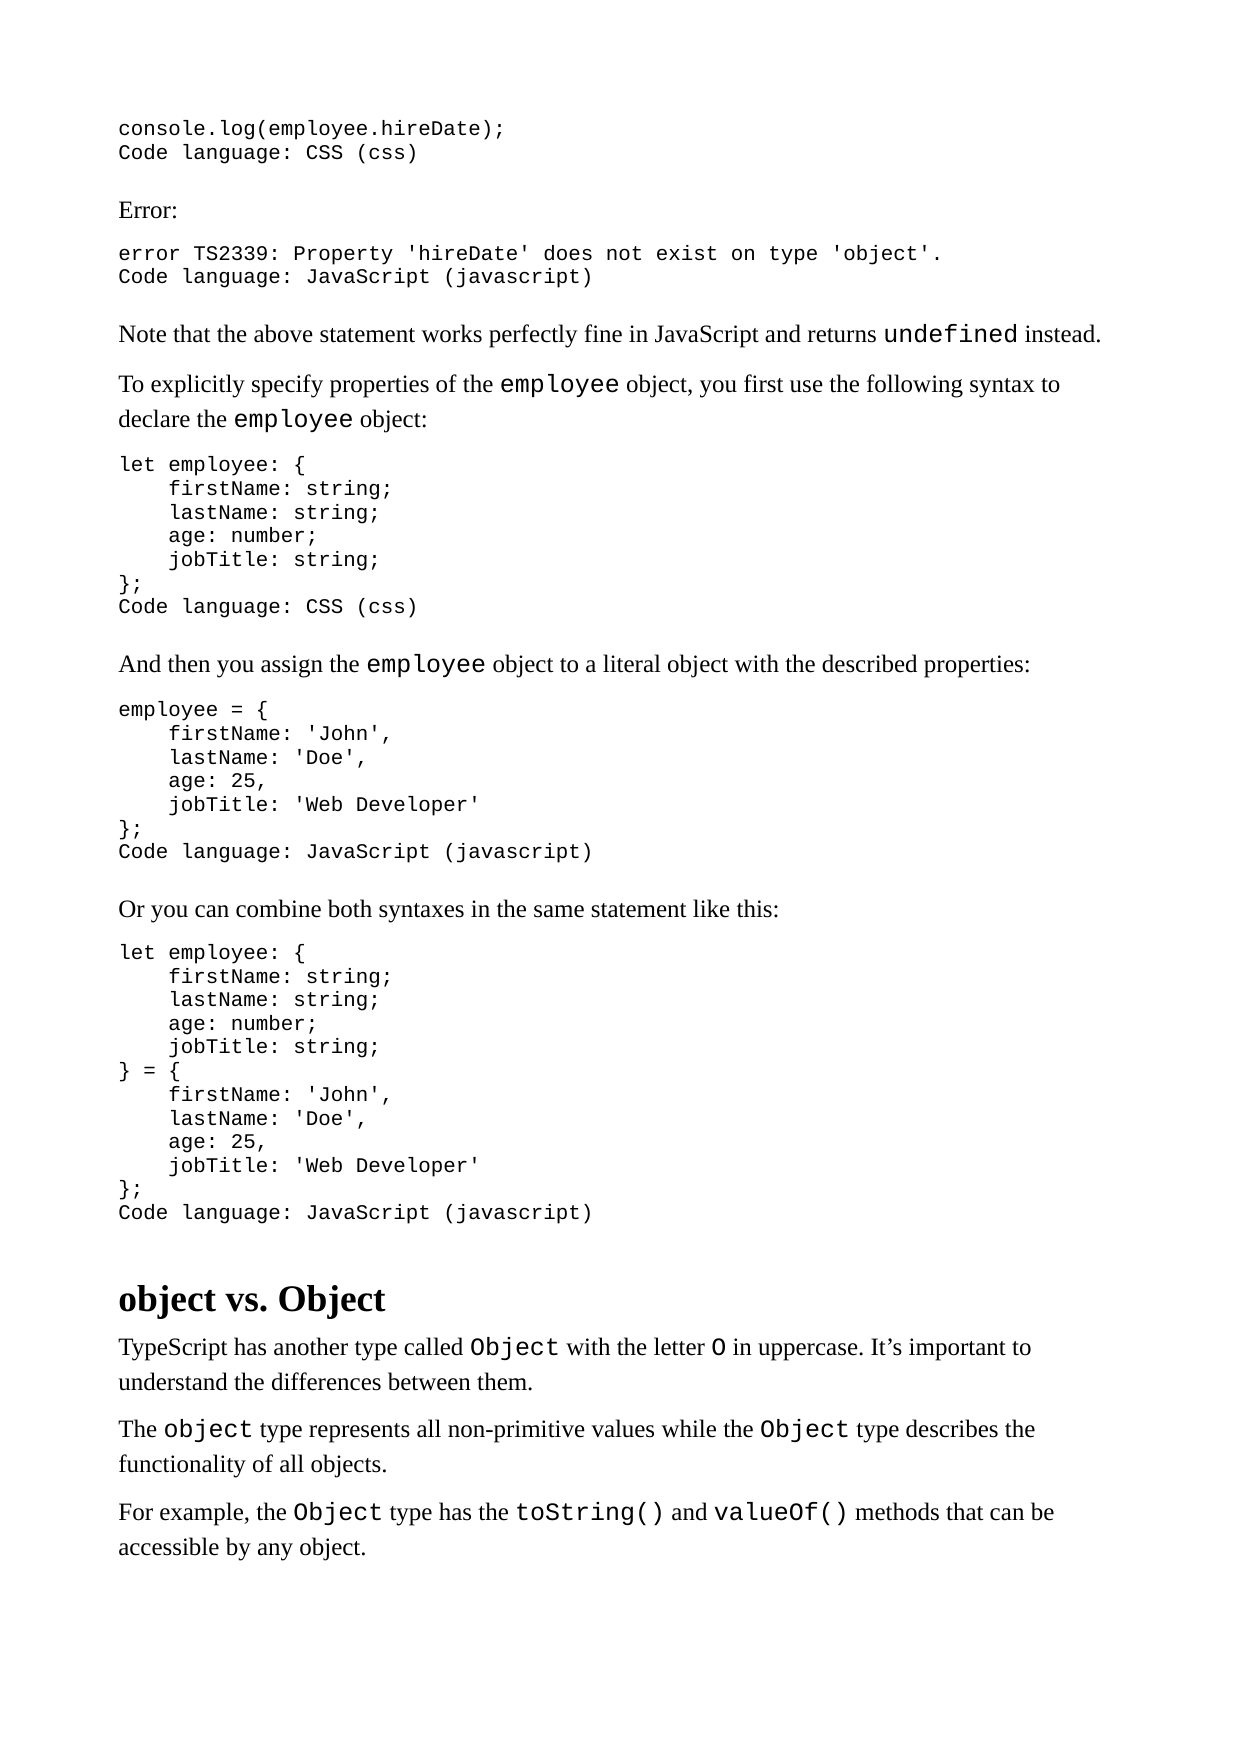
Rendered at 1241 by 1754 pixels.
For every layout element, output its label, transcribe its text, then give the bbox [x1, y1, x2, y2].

text firstName: 'John', [118, 1084, 1122, 1107]
text To explicitly specify properties of the employee object, you first use the following syntax to declare the employee object: [118, 369, 1122, 435]
text jobTitle: 'Web Developer' [118, 1155, 1122, 1178]
text And then you assign the employee object to a literal object with the described properties: [118, 649, 1122, 680]
text The object type represents all non-primitive values while the Object type describes the functionality of all objects. [118, 1414, 1122, 1478]
subtitle object vs. Object [118, 1276, 1122, 1319]
text } = { [118, 1060, 1122, 1084]
text age: 25, [118, 1131, 1122, 1155]
text firstName: 'John', [118, 723, 1122, 747]
text TypeScript has another type called Object with the letter O in uppercase. It’s important to understand the differences between them. [118, 1332, 1122, 1396]
text Code language: CSS (css) [118, 142, 1122, 165]
text Error: [118, 195, 1122, 224]
text console.log(employee.hireDate); [118, 118, 1122, 142]
text error TS2339: Property 'hireDate' does not exist on type 'object'. [118, 242, 1122, 266]
text }; [118, 1178, 1122, 1202]
text lastName: 'Doe', [118, 1107, 1122, 1131]
text }; [118, 573, 1122, 596]
text Or you can combine both syntaxes in the same statement like this: [118, 894, 1122, 923]
text employee = { [118, 699, 1122, 723]
text }; [118, 818, 1122, 841]
text Code language: JavaScript (javascript) [118, 841, 1122, 865]
text Code language: CSS (css) [118, 596, 1122, 620]
text let employee: { [118, 942, 1122, 966]
text jobTitle: 'Web Developer' [118, 794, 1122, 818]
text firstName: string; [118, 966, 1122, 989]
text jobTitle: string; [118, 1037, 1122, 1060]
text age: 25, [118, 770, 1122, 794]
text Code language: JavaScript (javascript) [118, 266, 1122, 290]
text age: number; [118, 1013, 1122, 1037]
text lastName: 'Doe', [118, 747, 1122, 770]
text jobTitle: string; [118, 549, 1122, 573]
text lastName: string; [118, 989, 1122, 1013]
text firstName: string; [118, 478, 1122, 502]
text age: number; [118, 525, 1122, 549]
text For example, the Object type has the toString() and valueOf() methods that can be accessible by any object. [118, 1497, 1122, 1561]
text lastName: string; [118, 502, 1122, 525]
text Code language: JavaScript (javascript) [118, 1202, 1122, 1226]
text let employee: { [118, 454, 1122, 478]
text Note that the above statement works perfectly fine in JavaScript and returns undefined instead. [118, 319, 1122, 350]
